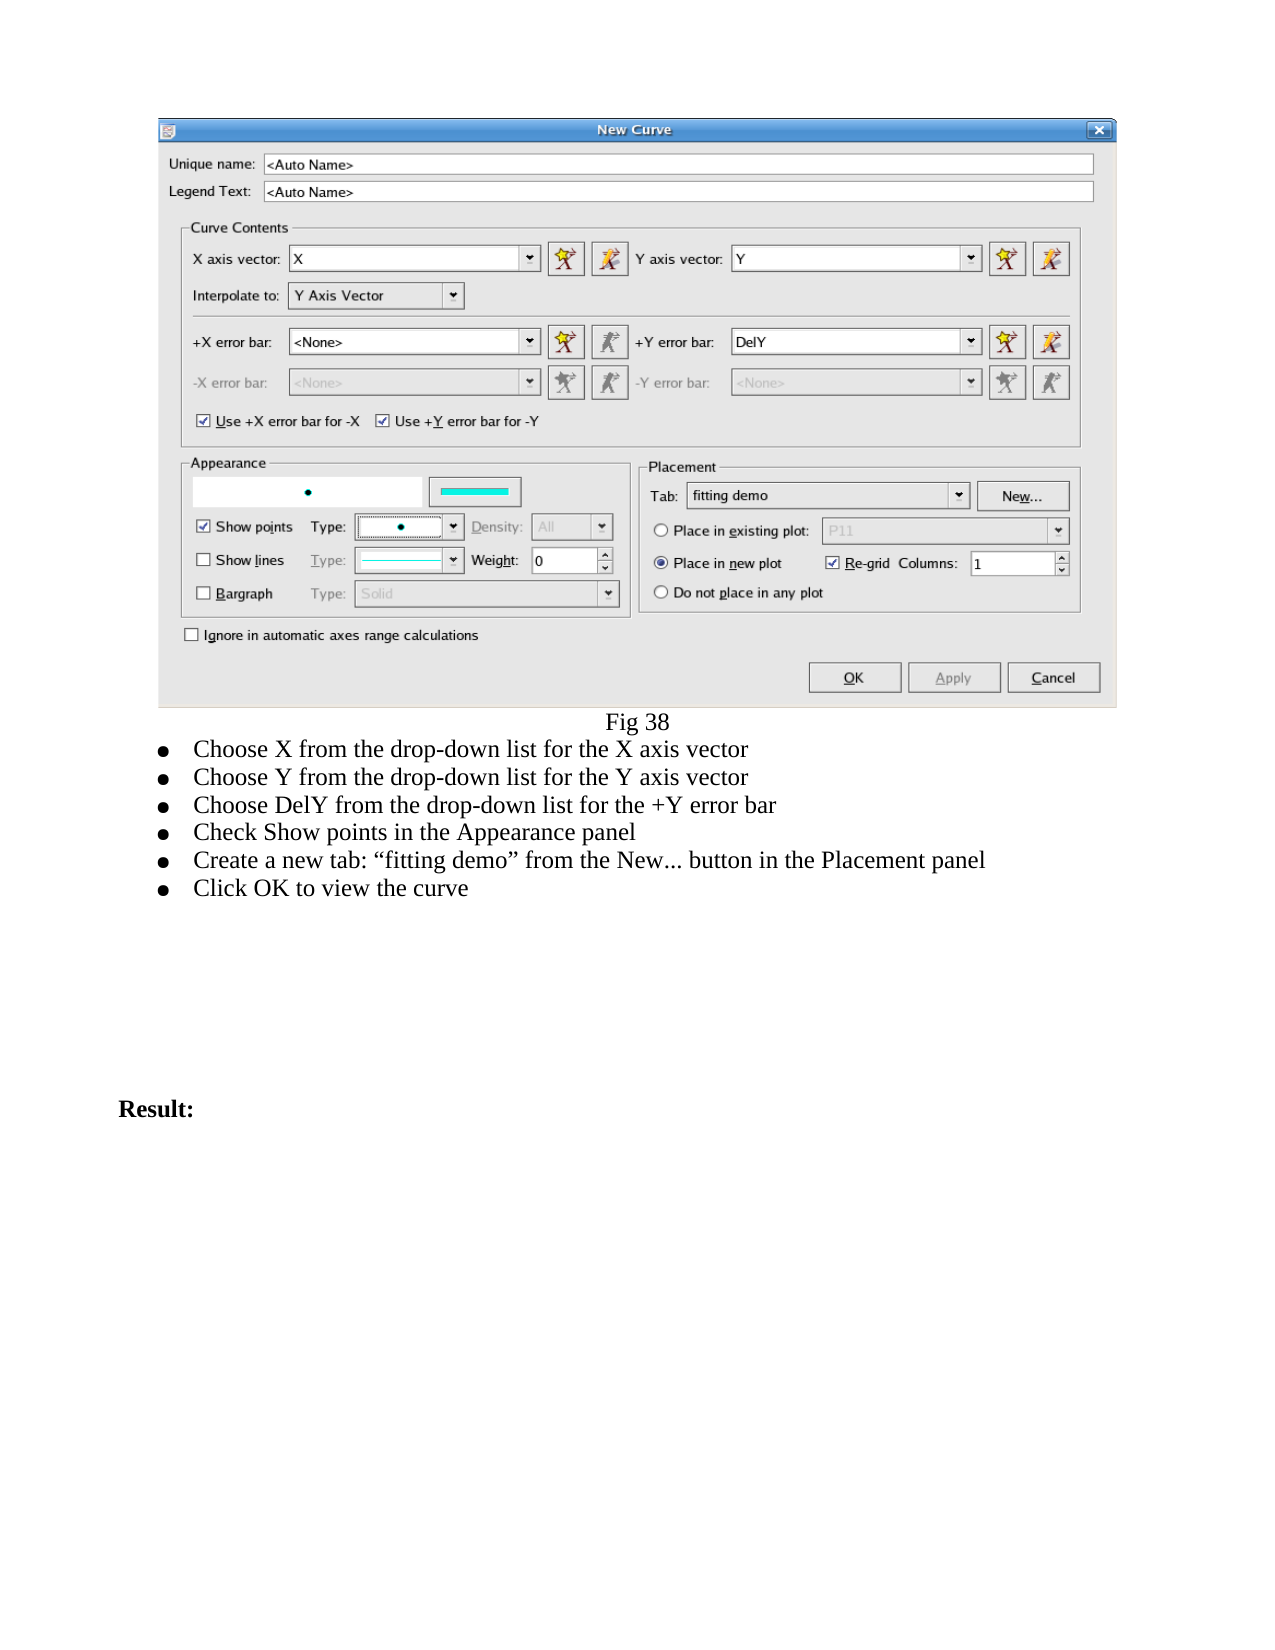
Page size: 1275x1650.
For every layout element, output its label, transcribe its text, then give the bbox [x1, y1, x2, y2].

picture [158, 118, 1117, 708]
list Choose X from the drop-down list for the X axis vector [156, 735, 1157, 763]
list Click OK to view the curve [156, 874, 1157, 902]
text Result: [118, 1096, 1157, 1123]
text Fig 38 [118, 118, 1157, 735]
list Create a new tab: “fitting demo” from the New... button in the Placement panel [156, 846, 1157, 874]
list Choose Y from the drop-down list for the Y axis vector [156, 763, 1157, 791]
list Choose DelY from the drop-down list for the +Y error bar [156, 791, 1157, 818]
list Check Show points in the Appearance panel [156, 818, 1157, 846]
